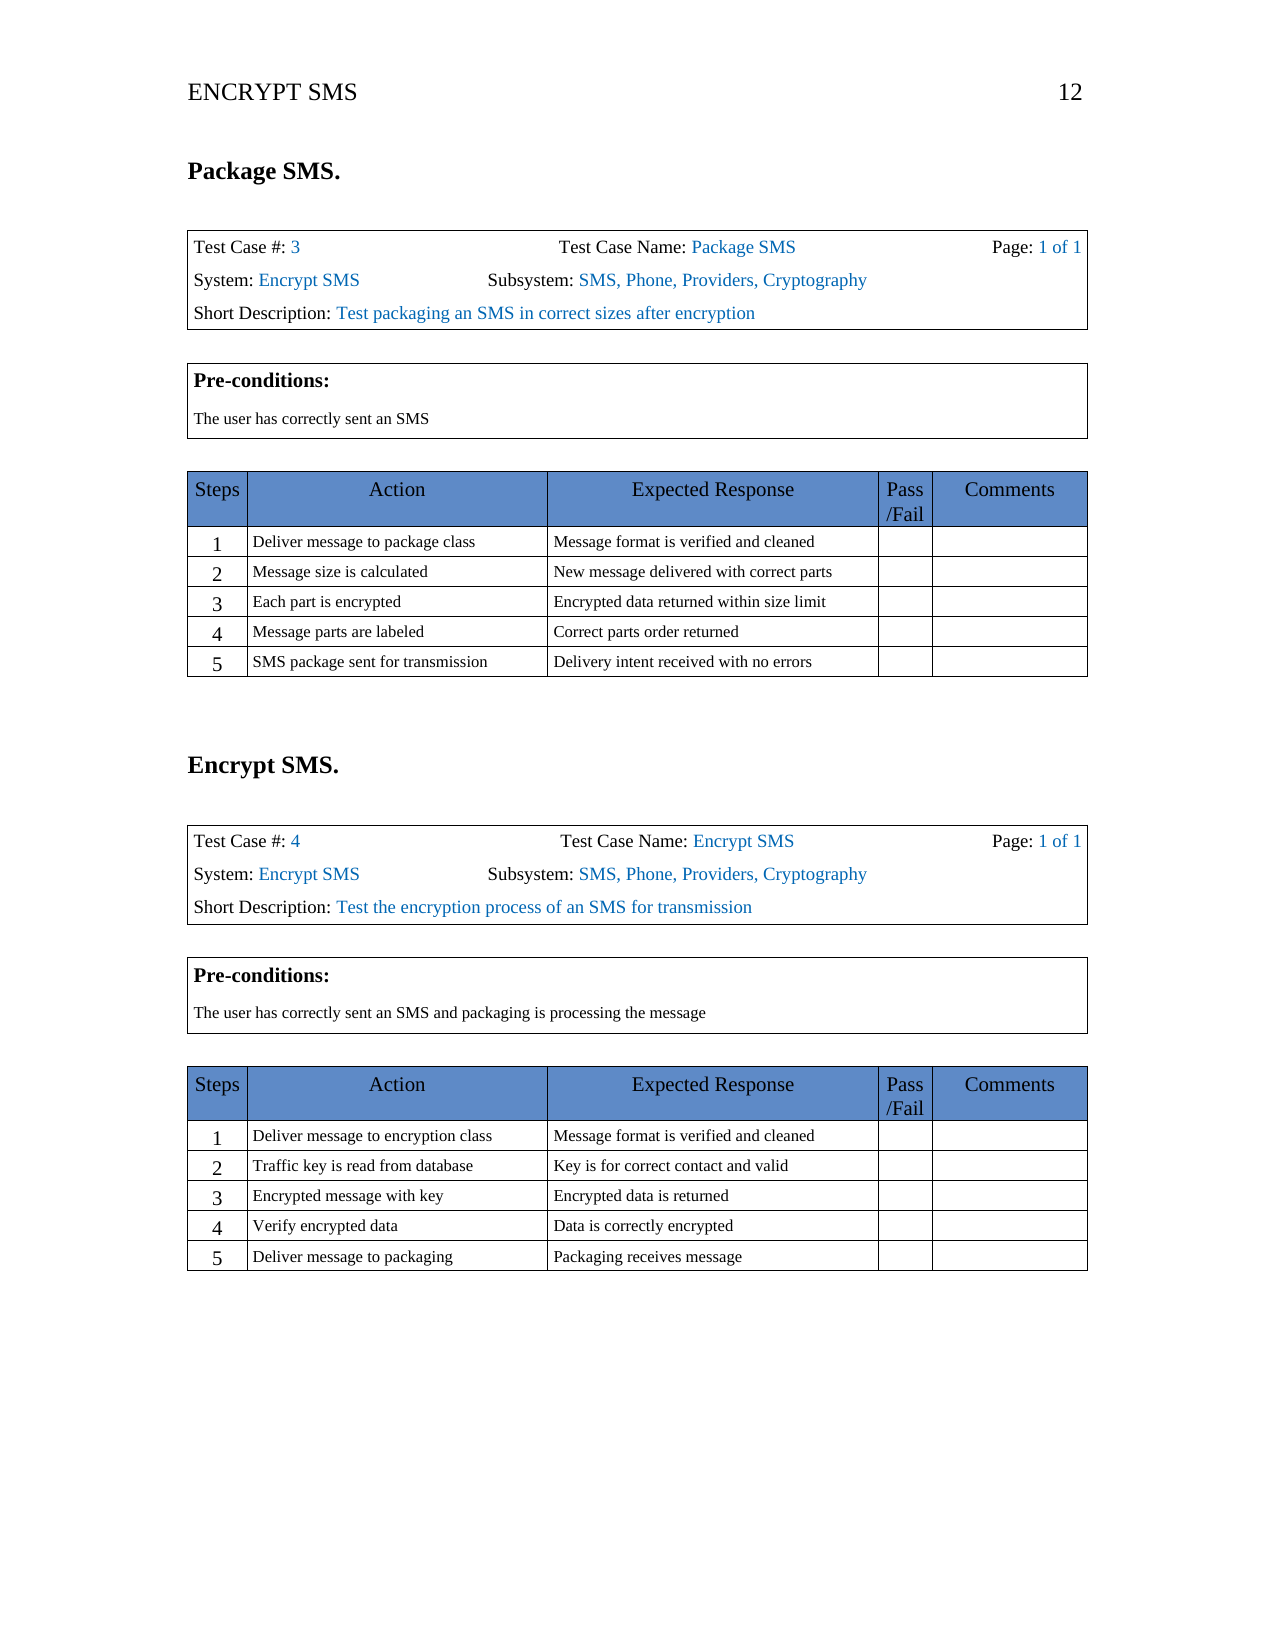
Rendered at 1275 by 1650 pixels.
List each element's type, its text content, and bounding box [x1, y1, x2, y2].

table_cell Short Description: Test packaging an SMS in correct sizes after encryption [188, 296, 1087, 329]
table_cell [961, 858, 1087, 891]
subtitle Encrypt SMS. [187, 750, 1087, 779]
table_cell Encrypted data is returned [548, 1181, 878, 1210]
table_cell [879, 527, 932, 556]
table_cell [879, 617, 932, 646]
table_cell Correct parts order returned [548, 617, 878, 646]
table_header Action [248, 1067, 547, 1120]
table_cell [933, 1241, 1087, 1270]
table_header Steps [188, 1067, 247, 1120]
table_cell [933, 587, 1087, 616]
table_cell [933, 527, 1087, 556]
subtitle Package SMS. [187, 156, 1087, 185]
table_cell The user has correctly sent an SMS and packaging is processing the message [188, 997, 1087, 1033]
table_header Comments [933, 472, 1087, 526]
table_cell 5 [188, 647, 247, 676]
table_cell [879, 557, 932, 586]
table_cell Delivery intent received with no errors [548, 647, 878, 676]
table_cell 1 [188, 527, 247, 556]
table_cell [933, 1151, 1087, 1180]
table_cell 3 [188, 1181, 247, 1210]
table_cell Packaging receives message [548, 1241, 878, 1270]
table_header Pass/Fail [879, 472, 932, 526]
table_header Test Case Name: Package SMS [394, 231, 961, 263]
table_cell [879, 647, 932, 676]
table_cell System: Encrypt SMS [188, 858, 394, 891]
table_cell Encrypted message with key [248, 1181, 547, 1210]
table_cell 3 [188, 587, 247, 616]
table_cell Deliver message to package class [248, 527, 547, 556]
table_cell Encrypted data returned within size limit [548, 587, 878, 616]
table_cell Key is for correct contact and valid [548, 1151, 878, 1180]
table_cell [933, 1211, 1087, 1240]
table_cell 5 [188, 1241, 247, 1270]
table_header Test Case #: 4 [188, 826, 394, 858]
table_cell Message parts are labeled [248, 617, 547, 646]
table_cell 2 [188, 1151, 247, 1180]
table_cell Deliver message to encryption class [248, 1121, 547, 1150]
table_cell [961, 263, 1087, 296]
table_cell [879, 1121, 932, 1150]
table_cell Short Description: Test the encryption process of an SMS for transmission [188, 891, 1087, 924]
table_header Action [248, 472, 547, 526]
table_header Pass/Fail [879, 1067, 932, 1120]
table_header Pre-conditions: [188, 364, 1087, 403]
table_cell Verify encrypted data [248, 1211, 547, 1240]
table_cell System: Encrypt SMS [188, 263, 394, 296]
table_cell [879, 1151, 932, 1180]
table_cell Message format is verified and cleaned [548, 1121, 878, 1150]
table_cell [879, 1211, 932, 1240]
table_cell 2 [188, 557, 247, 586]
table_cell [933, 1121, 1087, 1150]
table_cell New message delivered with correct parts [548, 557, 878, 586]
table_header Comments [933, 1067, 1087, 1120]
table_header Page: 1 of 1 [961, 231, 1087, 263]
table_header Pre-conditions: [188, 958, 1087, 997]
table_cell Subsystem: SMS, Phone, Providers, Cryptography [394, 263, 961, 296]
table_cell 4 [188, 617, 247, 646]
table_cell Deliver message to packaging [248, 1241, 547, 1270]
table_cell The user has correctly sent an SMS [188, 403, 1087, 438]
table_header Test Case #: 3 [188, 231, 394, 263]
table_cell [879, 587, 932, 616]
table_cell Message size is calculated [248, 557, 547, 586]
table_header Steps [188, 472, 247, 526]
table_cell [933, 617, 1087, 646]
table_cell Each part is encrypted [248, 587, 547, 616]
table_header Expected Response [548, 472, 878, 526]
table_cell Traffic key is read from database [248, 1151, 547, 1180]
table_header Test Case Name: Encrypt SMS [394, 826, 961, 858]
table_cell [879, 1181, 932, 1210]
table_header Expected Response [548, 1067, 878, 1120]
table_cell Data is correctly encrypted [548, 1211, 878, 1240]
table_cell [933, 557, 1087, 586]
table_cell 4 [188, 1211, 247, 1240]
table_cell SMS package sent for transmission [248, 647, 547, 676]
table_header Page: 1 of 1 [961, 826, 1087, 858]
table_cell [933, 1181, 1087, 1210]
table_cell Message format is verified and cleaned [548, 527, 878, 556]
table_cell [933, 647, 1087, 676]
table_cell Subsystem: SMS, Phone, Providers, Cryptography [394, 858, 961, 891]
table_cell 1 [188, 1121, 247, 1150]
table_cell [879, 1241, 932, 1270]
